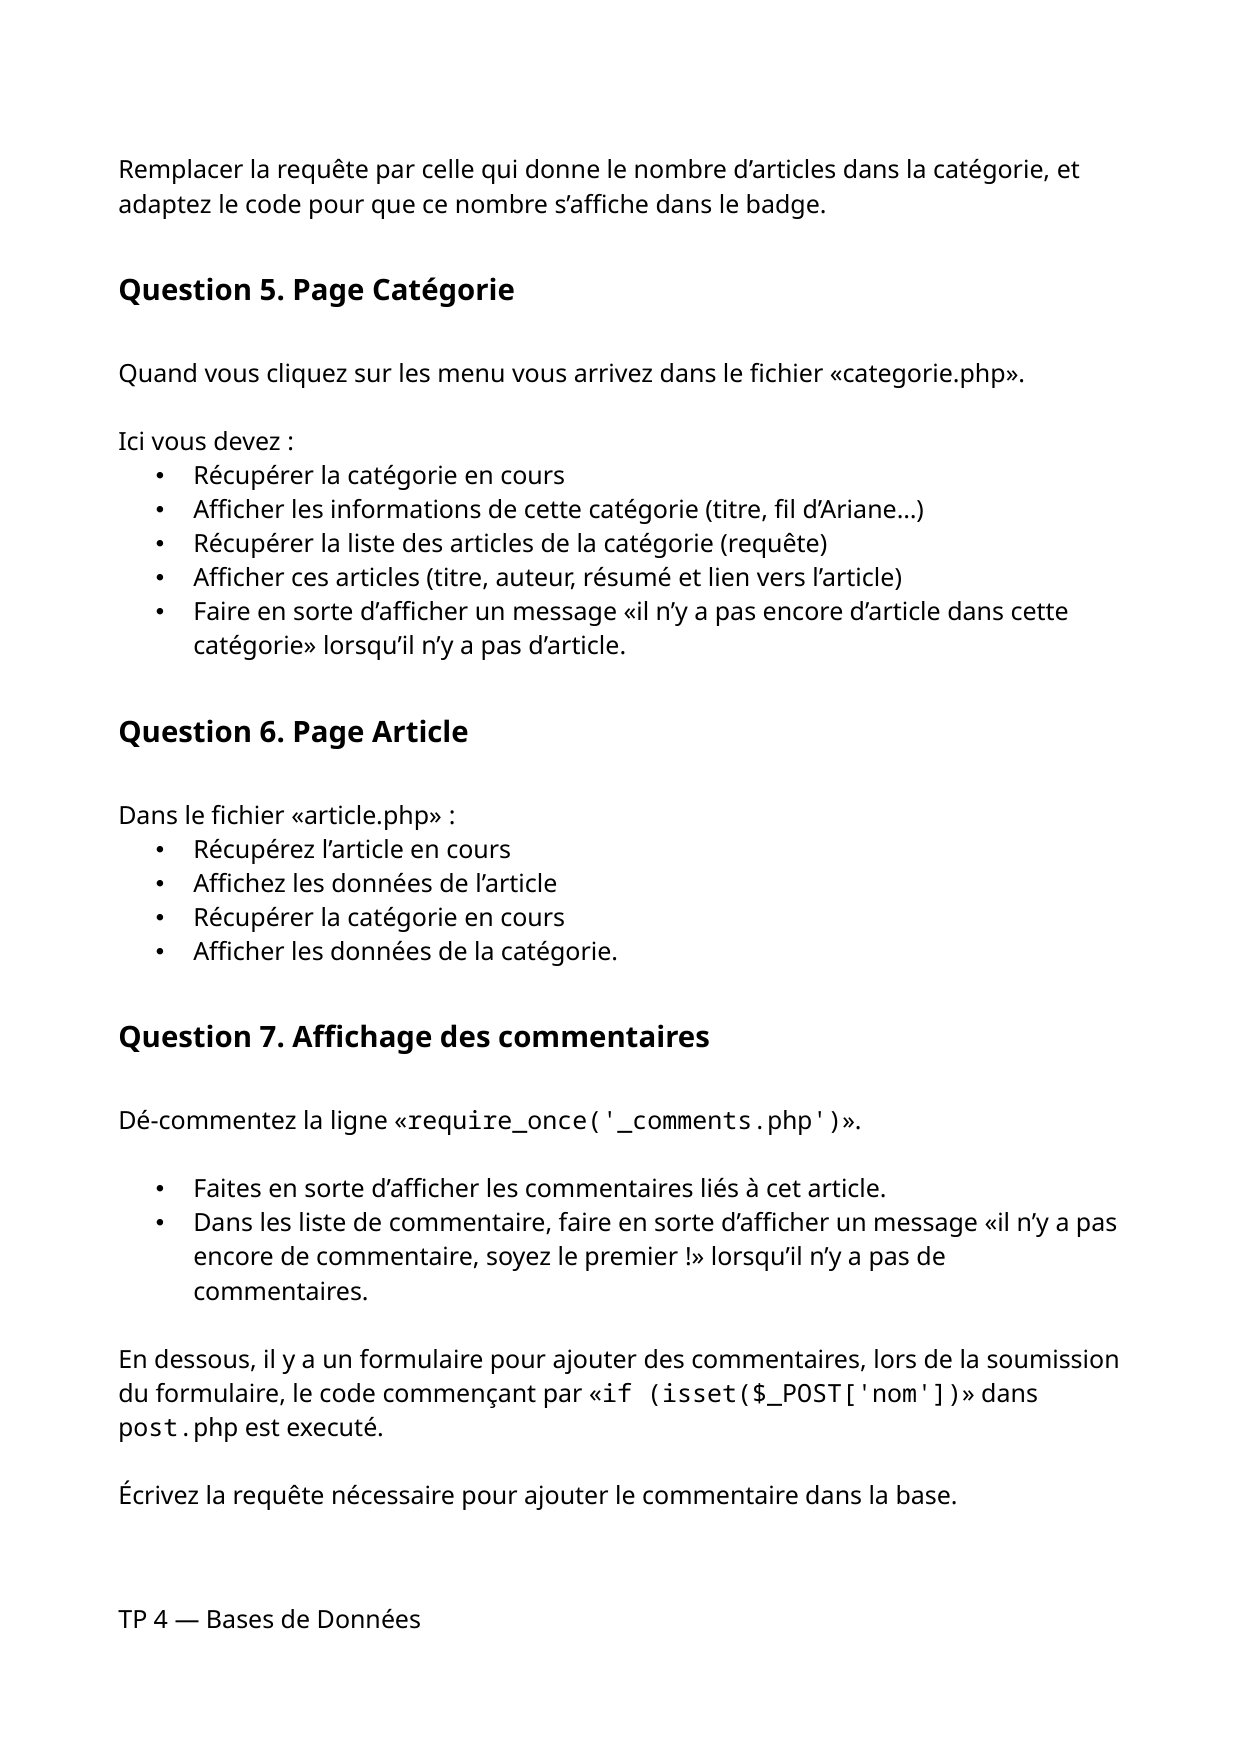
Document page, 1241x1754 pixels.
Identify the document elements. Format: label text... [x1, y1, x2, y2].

subtitle Question 7. Affichage des commentaires [118, 1016, 1122, 1056]
subtitle Question 5. Page Catégorie [118, 269, 1122, 309]
list Récupérez l’article en cours [156, 831, 1122, 865]
list Afficher ces articles (titre, auteur, résumé et lien vers l’article) [156, 560, 1122, 594]
list Récupérer la catégorie en cours [156, 458, 1122, 492]
text Dé-commentez la ligne «require_once('_comments.php')». [118, 1103, 1122, 1137]
text Quand vous cliquez sur les menu vous arrivez dans le fichier «categorie.php». [118, 356, 1122, 389]
text Dans le fichier «article.php» : [118, 797, 1122, 831]
list Récupérer la catégorie en cours [156, 899, 1122, 933]
list Afficher les informations de cette catégorie (titre, fil d’Ariane…) [156, 492, 1122, 526]
text Ici vous devez : [118, 424, 1122, 458]
text En dessous, il y a un formulaire pour ajouter des commentaires, lors de la soumission du formulaire, le code commençant par «if (isset($_POST['nom'])» dans post.php est executé. [118, 1341, 1122, 1443]
list Affichez les données de l’article [156, 865, 1122, 899]
list Faire en sorte d’afficher un message «il n’y a pas encore d’article dans cette catégorie» lorsqu’il n’y a pas d’article. [156, 594, 1122, 662]
list Afficher les données de la catégorie. [156, 933, 1122, 968]
subtitle Question 6. Page Article [118, 711, 1122, 751]
list Faites en sorte d’afficher les commentaires liés à cet article. [156, 1171, 1122, 1205]
list Dans les liste de commentaire, faire en sorte d’afficher un message «il n’y a pas encore de commentaire, soyez le premier !» lorsqu’il n’y a pas de commentaires. [156, 1205, 1122, 1307]
text Remplacer la requête par celle qui donne le nombre d’articles dans la catégorie, et adaptez le code pour que ce nombre s’affiche dans le badge. [118, 152, 1122, 220]
list Récupérer la liste des articles de la catégorie (requête) [156, 526, 1122, 560]
text Écrivez la requête nécessaire pour ajouter le commentaire dans la base. [118, 1477, 1122, 1512]
